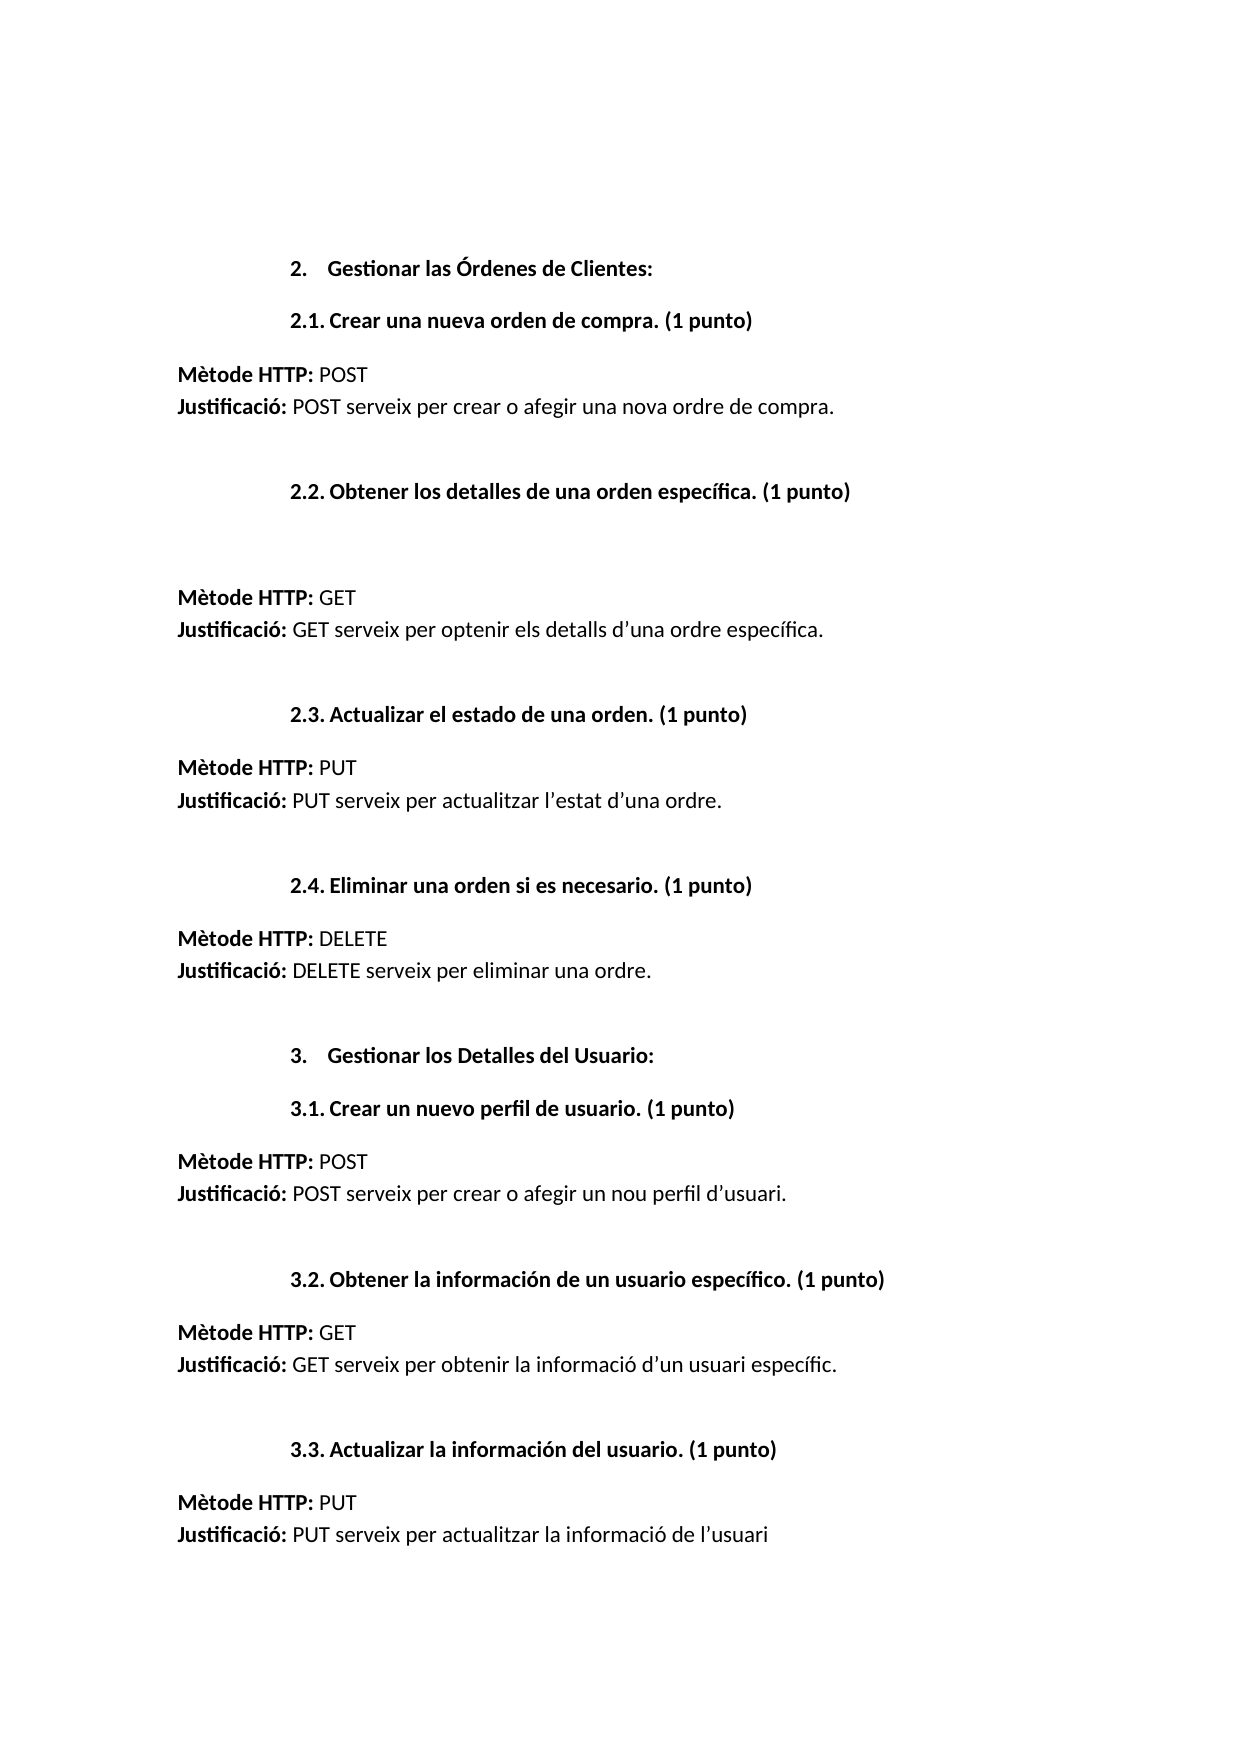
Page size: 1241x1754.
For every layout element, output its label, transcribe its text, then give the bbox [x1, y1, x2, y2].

text Mètode HTTP: GET [177, 1318, 1063, 1346]
text Mètode HTTP: POST [177, 1147, 1063, 1175]
list Crear una nueva orden de compra. (1 punto) [290, 307, 1063, 335]
text Justificació: DELETE serveix per eliminar una ordre. [177, 956, 1063, 984]
list Obtener la información de un usuario específico. (1 punto) [290, 1265, 1063, 1293]
text Mètode HTTP: PUT [177, 1488, 1063, 1516]
text Justificació: PUT serveix per actualitzar l’estat d’una ordre. [177, 786, 1063, 814]
text Justificació: GET serveix per optenir els detalls d’una ordre específica. [177, 615, 1063, 643]
text Justificació: POST serveix per crear o afegir una nova ordre de compra. [177, 392, 1063, 420]
list Actualizar el estado de una orden. (1 punto) [290, 701, 1063, 728]
text Justificació: GET serveix per obtenir la informació d’un usuari específic. [177, 1350, 1063, 1378]
text Mètode HTTP: PUT [177, 753, 1063, 782]
list Obtener los detalles de una orden específica. (1 punto) [290, 477, 1063, 505]
list Gestionar las Órdenes de Clientes: [290, 254, 1063, 282]
list Crear un nuevo perfil de usuario. (1 punto) [290, 1094, 1063, 1122]
list Gestionar los Detalles del Usuario: [290, 1041, 1063, 1069]
text Mètode HTTP: DELETE [177, 924, 1063, 952]
text Mètode HTTP: GET [177, 583, 1063, 611]
text Mètode HTTP: POST [177, 360, 1063, 388]
text Justificació: PUT serveix per actualitzar la informació de l’usuari [177, 1520, 1063, 1548]
list Actualizar la información del usuario. (1 punto) [290, 1435, 1063, 1463]
list Eliminar una orden si es necesario. (1 punto) [290, 871, 1063, 899]
text Justificació: POST serveix per crear o afegir un nou perfil d’usuari. [177, 1179, 1063, 1208]
